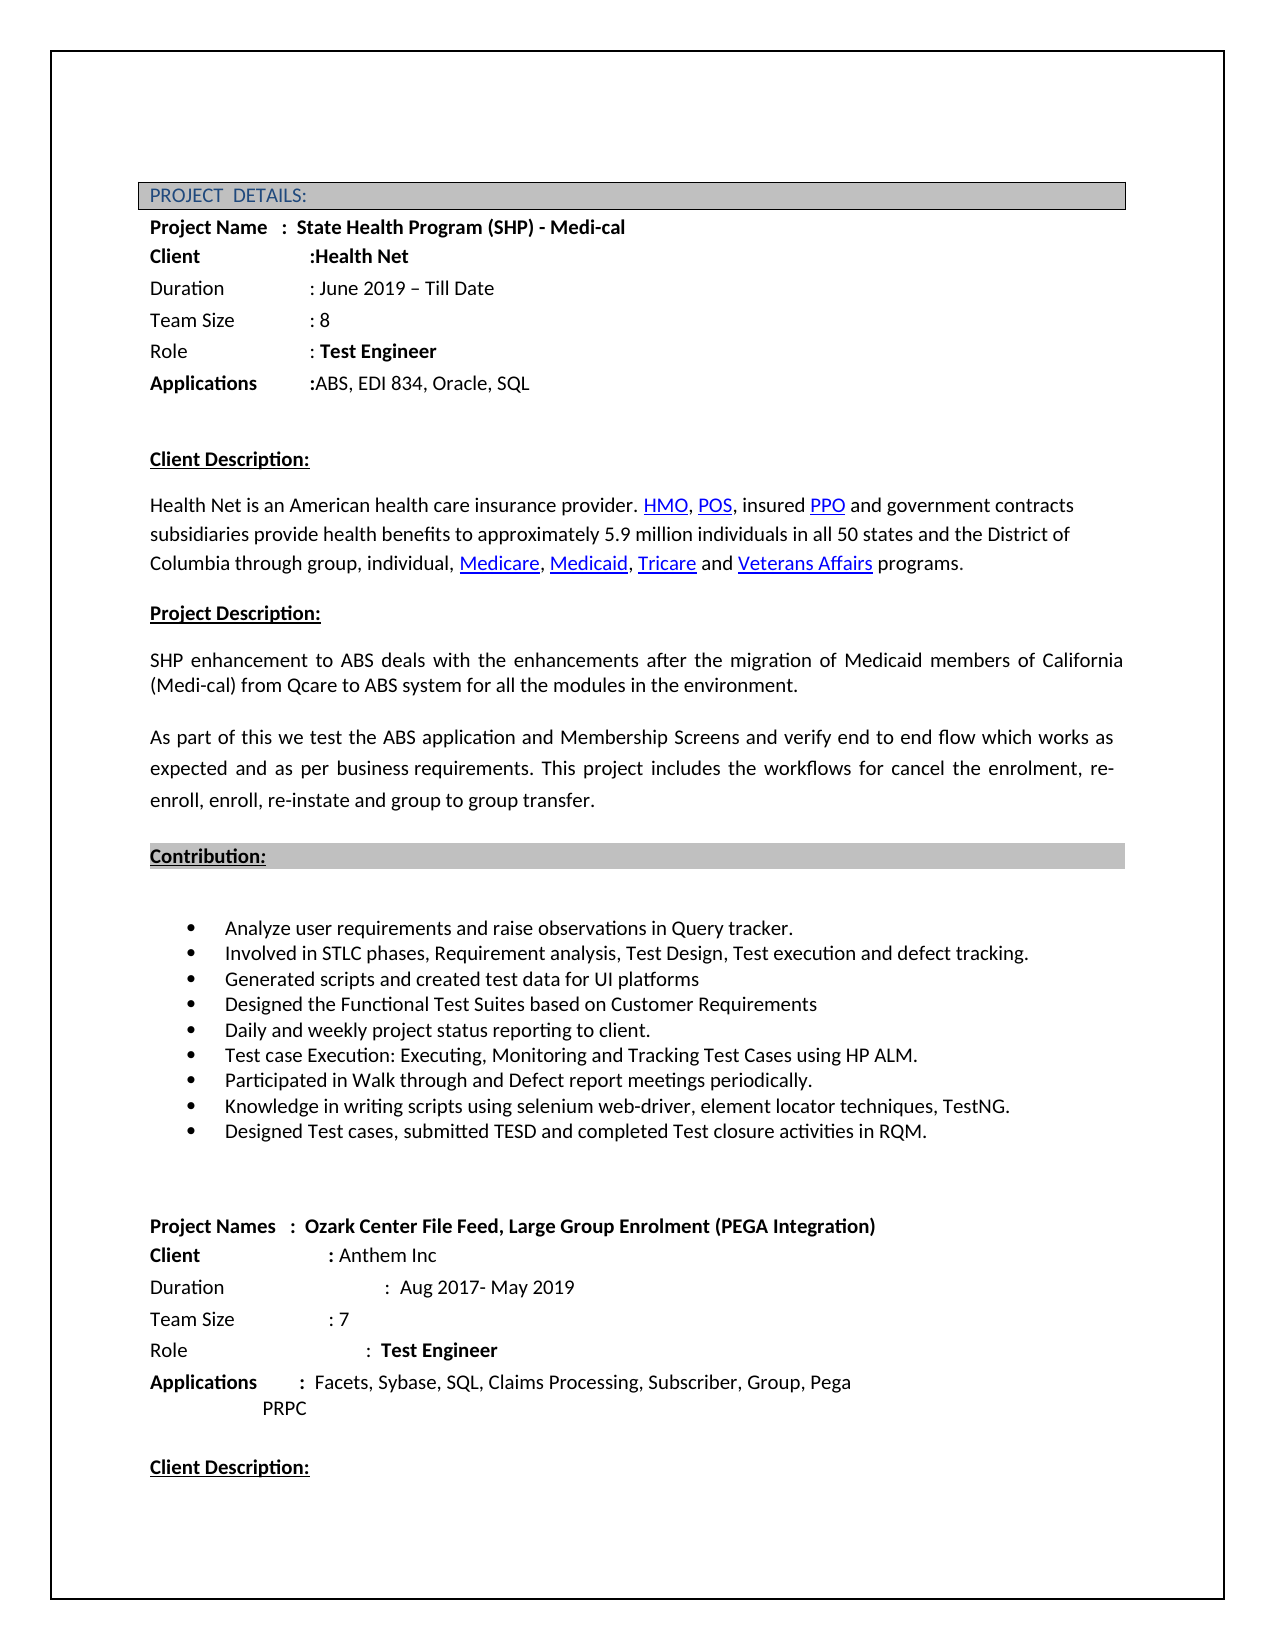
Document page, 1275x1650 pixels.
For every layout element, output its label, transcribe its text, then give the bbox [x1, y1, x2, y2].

text Project Name : State Health Program (SHP) - Medi-cal [150, 214, 1125, 239]
list Knowledge in writing scripts using selenium web-driver, element locator techniques, TestNG. [187, 1093, 1125, 1118]
text Applications : Facets, Sybase, SQL, Claims Processing, Subscriber, Group, Pega PRPC [150, 1369, 1125, 1420]
list Designed the Functional Test Suites based on Customer Requirements [187, 991, 1125, 1017]
text SHP enhancement to ABS deals with the enhancements after the migration of Medicaid members of California (Medi-cal) from Qcare to ABS system for all the modules in the environment. [150, 647, 1125, 698]
text As part of this we test the ABS application and Membership Screens and verify end to end flow which works as expected and as per business requirements. This project includes the workflows for cancel the enrolment, re-enroll, enroll, re-instate and group to group transfer. [150, 718, 1116, 812]
text Team Size : 8 [150, 307, 1125, 332]
text Client :Health Net [150, 243, 1125, 269]
list Test case Execution: Executing, Monitoring and Tracking Test Cases using HP ALM. [187, 1042, 1123, 1068]
text Role : Test Engineer [150, 1338, 1125, 1363]
text Project Description: [150, 601, 1125, 626]
list Generated scripts and created test data for UI platforms [187, 966, 1125, 991]
list Daily and weekly project status reporting to client. [187, 1017, 1123, 1042]
list Analyze user requirements and raise observations in Query tracker. [187, 915, 1125, 941]
text Client : Anthem Inc [150, 1243, 1125, 1268]
text Health Net is an American health care insurance provider. HMO, POS, insured PPO and government contracts subsidiaries provide health benefits to approximately 5.9 million individuals in all 50 states and the District of Columbia through group, individual, Medicare, Medicaid, Tricare and Veterans Affairs programs. [150, 492, 1125, 576]
table_header PROJECT DETAILS: [139, 183, 1125, 209]
text Duration : Aug 2017- May 2019 [150, 1274, 1125, 1300]
text Client Description: [150, 446, 1125, 471]
text Project Names : Ozark Center File Feed, Large Group Enrolment (PEGA Integration) [150, 1213, 1125, 1238]
text Contribution: [150, 843, 1125, 869]
list Involved in STLC phases, Requirement analysis, Test Design, Test execution and defect tracking. [187, 941, 1125, 966]
list Participated in Walk through and Defect report meetings periodically. [187, 1068, 1125, 1093]
list Designed Test cases, submitted TESD and completed Test closure activities in RQM. [187, 1118, 1125, 1144]
text Team Size : 7 [150, 1306, 1125, 1331]
text Client Description: [150, 1454, 1125, 1479]
text Applications :ABS, EDI 834, Oracle, SQL [150, 370, 1125, 396]
text Role : Test Engineer [150, 338, 1125, 364]
text Duration : June 2019 – Till Date [150, 275, 1125, 301]
